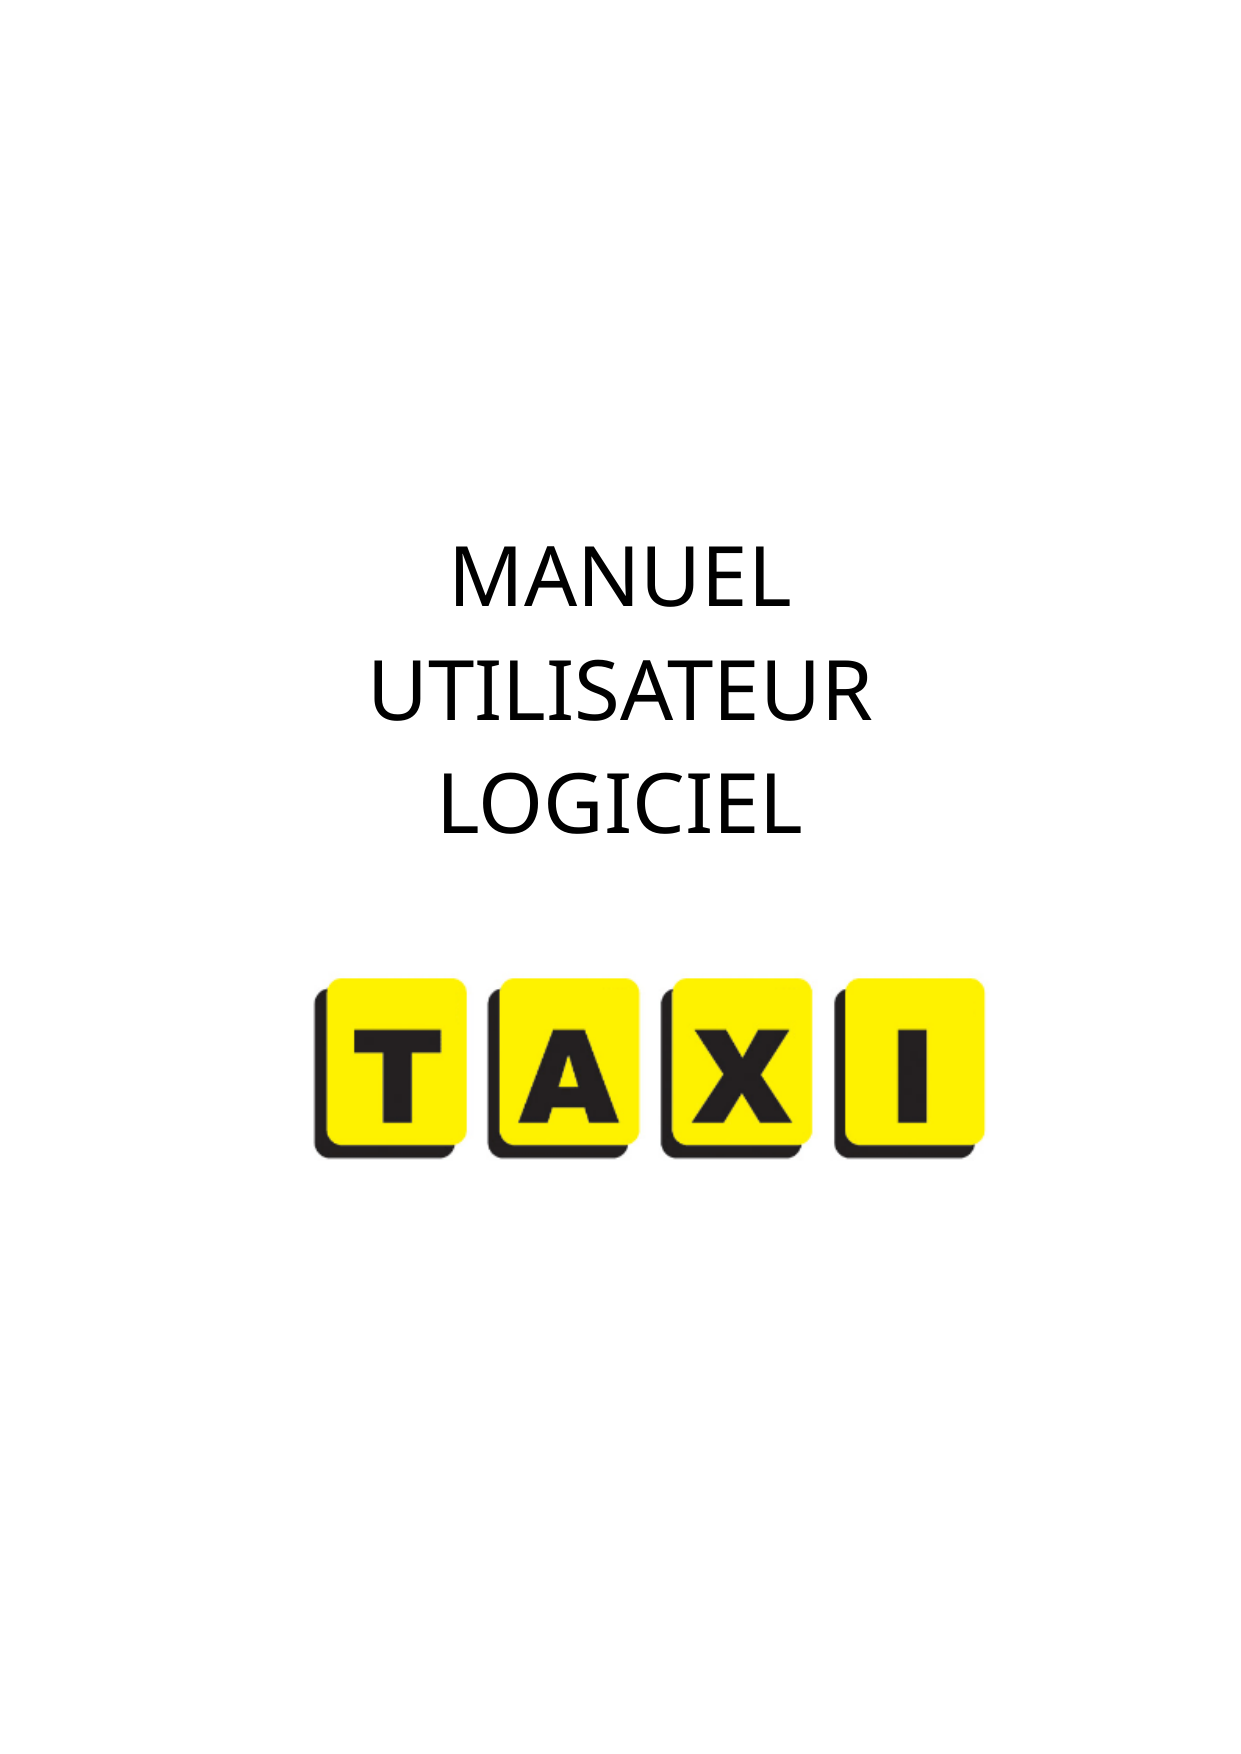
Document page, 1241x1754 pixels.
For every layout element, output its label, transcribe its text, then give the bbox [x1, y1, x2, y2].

text MANUEL [118, 518, 1122, 631]
picture [306, 967, 994, 1183]
text UTILISATEUR [118, 631, 1122, 745]
text LOGICIEL [118, 745, 1122, 858]
